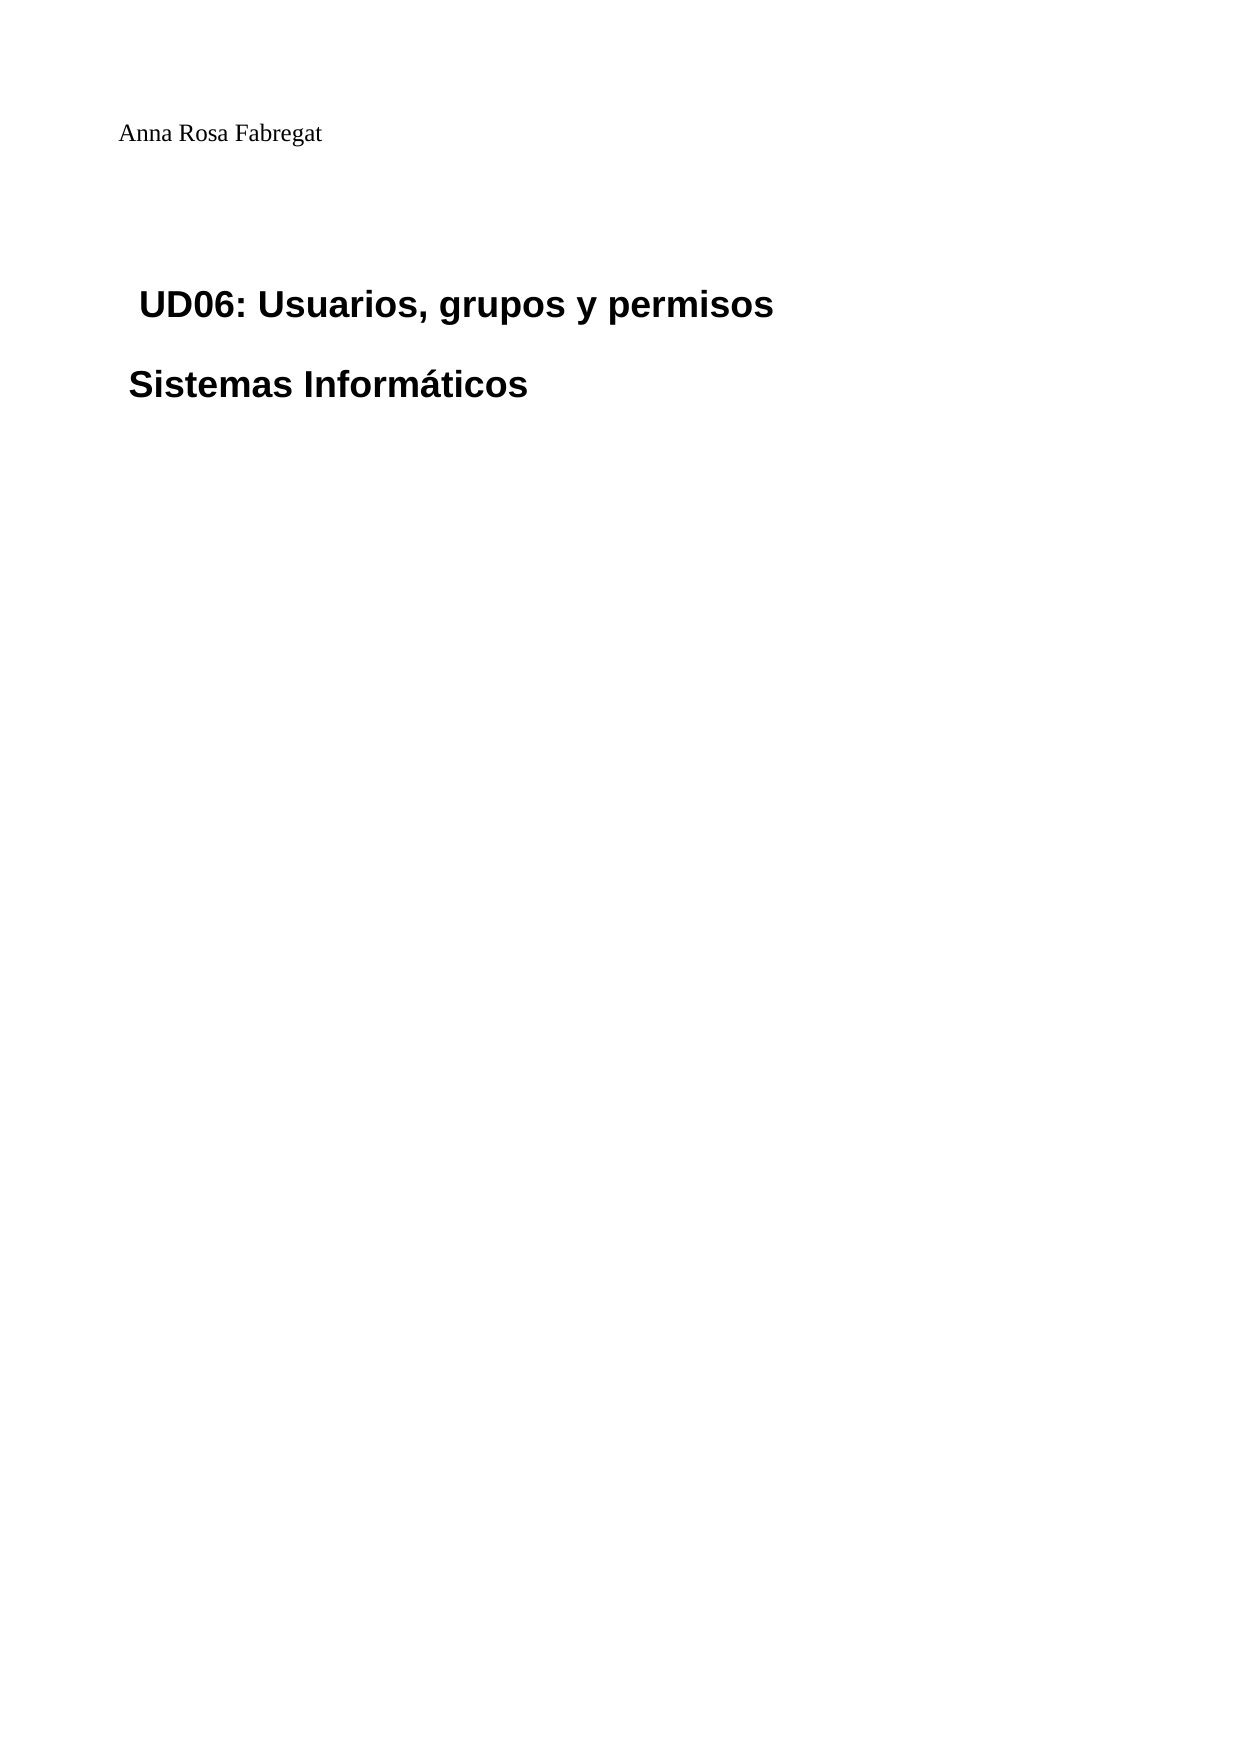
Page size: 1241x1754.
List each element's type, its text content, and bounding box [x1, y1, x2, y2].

subtitle Sistemas Informáticos [118, 363, 1122, 406]
subtitle UD06: Usuarios, grupos y permisos [118, 282, 1122, 325]
